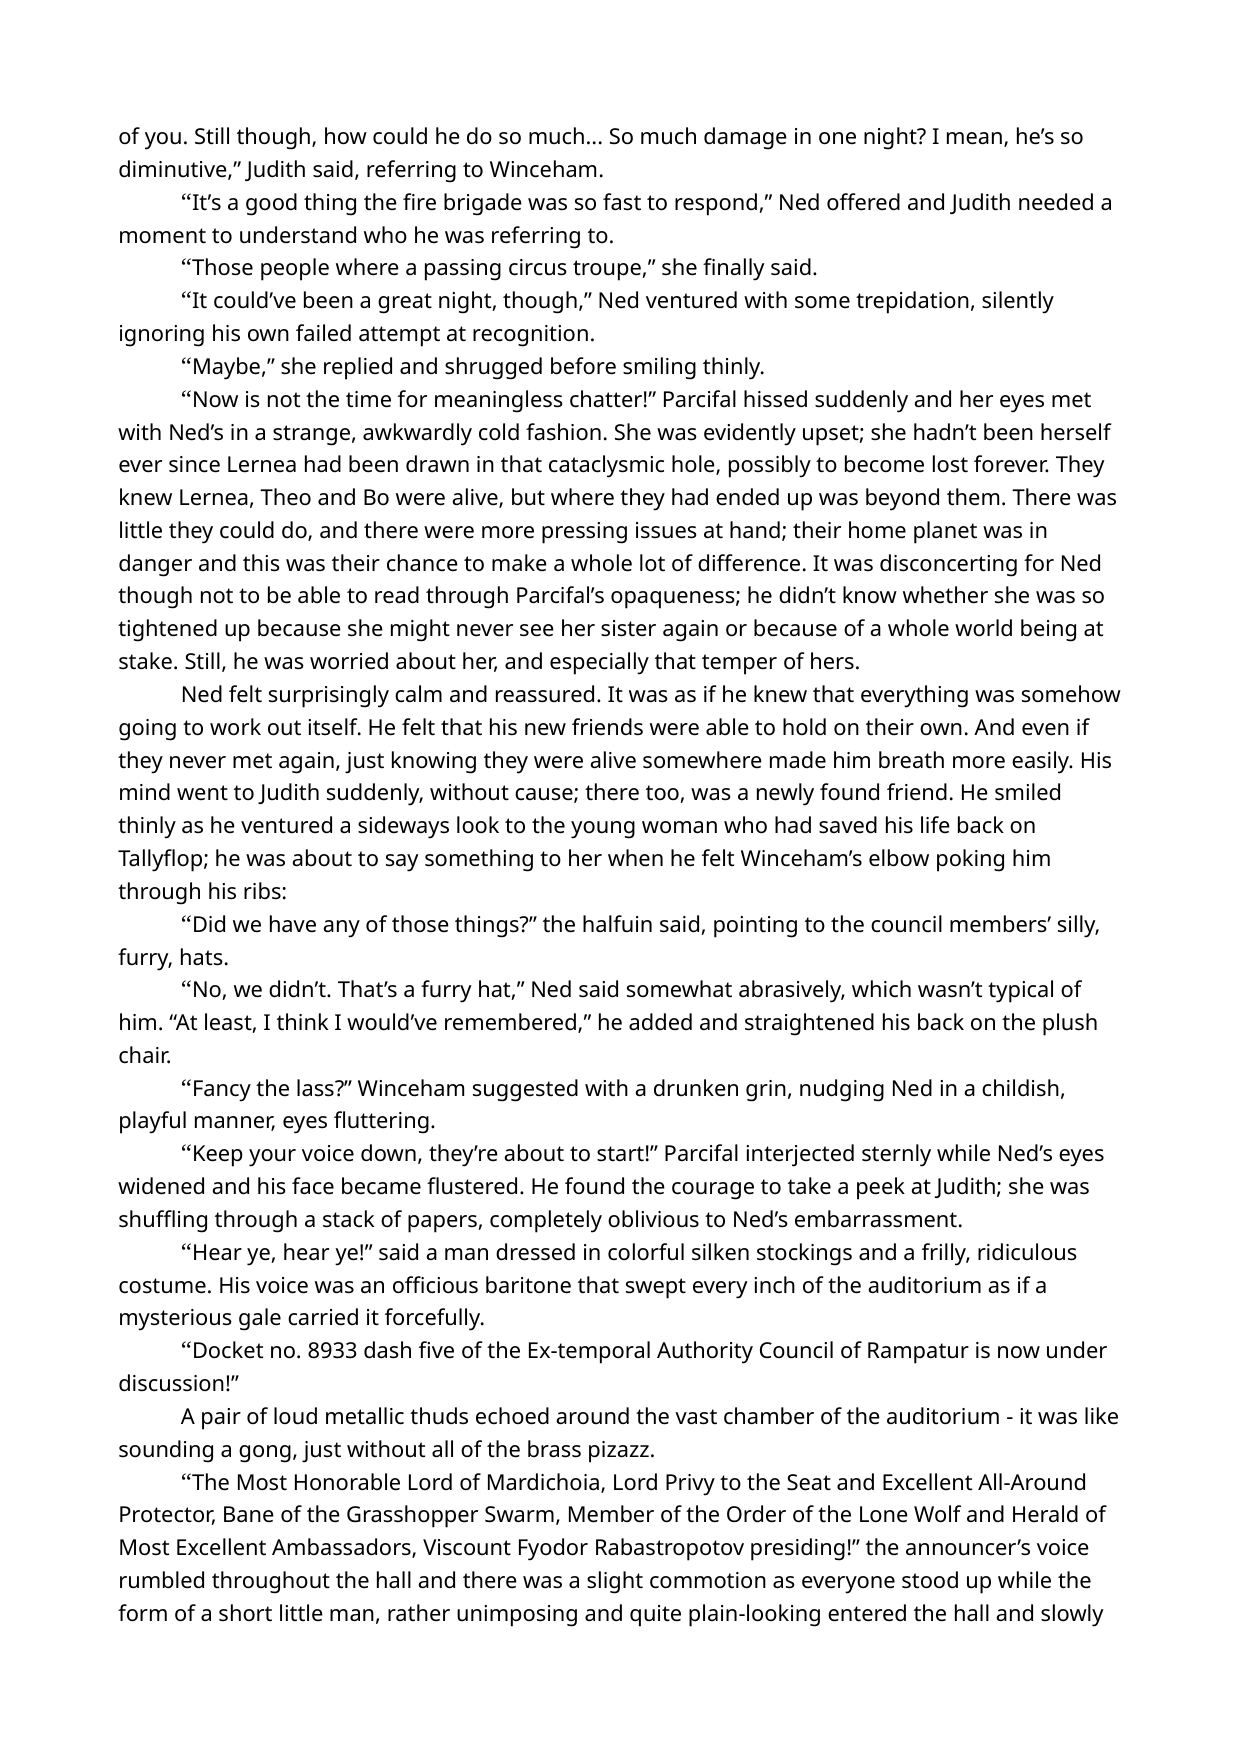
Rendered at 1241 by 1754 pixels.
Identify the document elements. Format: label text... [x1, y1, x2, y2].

text “No, we didn’t. That’s a furry hat,” Ned said somewhat abrasively, which wasn’t typical of him. “At least, I think I would’ve remembered,” he added and straightened his back on the plush chair. [118, 971, 1122, 1070]
text “It’s a good thing the fire brigade was so fast to respond,” Ned offered and Judith needed a moment to understand who he was referring to. [118, 184, 1122, 249]
text “Now is not the time for meaningless chatter!” Parcifal hissed suddenly and her eyes met with Ned’s in a strange, awkwardly cold fashion. She was evidently upset; she hadn’t been herself ever since Lernea had been drawn in that cataclysmic hole, possibly to become lost forever. They knew Lernea, Theo and Bo were alive, but where they had ended up was beyond them. There was little they could do, and there were more pressing issues at hand; their home planet was in danger and this was their chance to make a whole lot of difference. It was disconcerting for Ned though not to be able to read through Parcifal’s opaqueness; he didn’t know whether she was so tightened up because she might never see her sister again or because of a whole world being at stake. Still, he was worried about her, and especially that temper of hers. [118, 381, 1122, 676]
text of you. Still though, how could he do so much... So much damage in one night? I mean, he’s so diminutive,” Judith said, referring to Winceham. [118, 118, 1122, 184]
text “Maybe,” she replied and shrugged before smiling thinly. [118, 348, 1122, 381]
text “Hear ye, hear ye!” said a man dressed in colorful silken stockings and a frilly, ridiculous costume. His voice was an officious baritone that swept every inch of the auditorium as if a mysterious gale carried it forcefully. [118, 1234, 1122, 1332]
text A pair of loud metallic thuds echoed around the vast chamber of the auditorium - it was like sounding a gong, just without all of the brass pizazz. [118, 1398, 1122, 1463]
text “Docket no. 8933 dash five of the Ex-temporal Authority Council of Rampatur is now under discussion!” [118, 1332, 1122, 1398]
text Ned felt surprisingly calm and reassured. It was as if he knew that everything was somehow going to work out itself. He felt that his new friends were able to hold on their own. And even if they never met again, just knowing they were alive somewhere made him breath more easily. His mind went to Judith suddenly, without cause; there too, was a newly found friend. He smiled thinly as he ventured a sideways look to the young woman who had saved his life back on Tallyflop; he was about to say something to her when he felt Winceham’s elbow poking him through his ribs: [118, 676, 1122, 906]
text “Those people where a passing circus troupe,” she finally said. [118, 249, 1122, 282]
text “It could’ve been a great night, though,” Ned ventured with some trepidation, silently ignoring his own failed attempt at recognition. [118, 282, 1122, 348]
text “Fancy the lass?” Winceham suggested with a drunken grin, nudging Ned in a childish, playful manner, eyes fluttering. [118, 1070, 1122, 1135]
text “The Most Honorable Lord of Mardichoia, Lord Privy to the Seat and Excellent All-Around Protector, Bane of the Grasshopper Swarm, Member of the Order of the Lone Wolf and Herald of Most Excellent Ambassadors, Viscount Fyodor Rabastropotov presiding!” the announcer’s voice rumbled throughout the hall and there was a slight commotion as everyone stood up while the form of a short little man, rather unimposing and quite plain-looking entered the hall and slowly [118, 1463, 1122, 1627]
text “Did we have any of those things?” the halfuin said, pointing to the council members’ silly, furry, hats. [118, 906, 1122, 971]
text “Keep your voice down, they’re about to start!” Parcifal interjected sternly while Ned’s eyes widened and his face became flustered. He found the courage to take a peek at Judith; she was shuffling through a stack of papers, completely oblivious to Ned’s embarrassment. [118, 1135, 1122, 1234]
